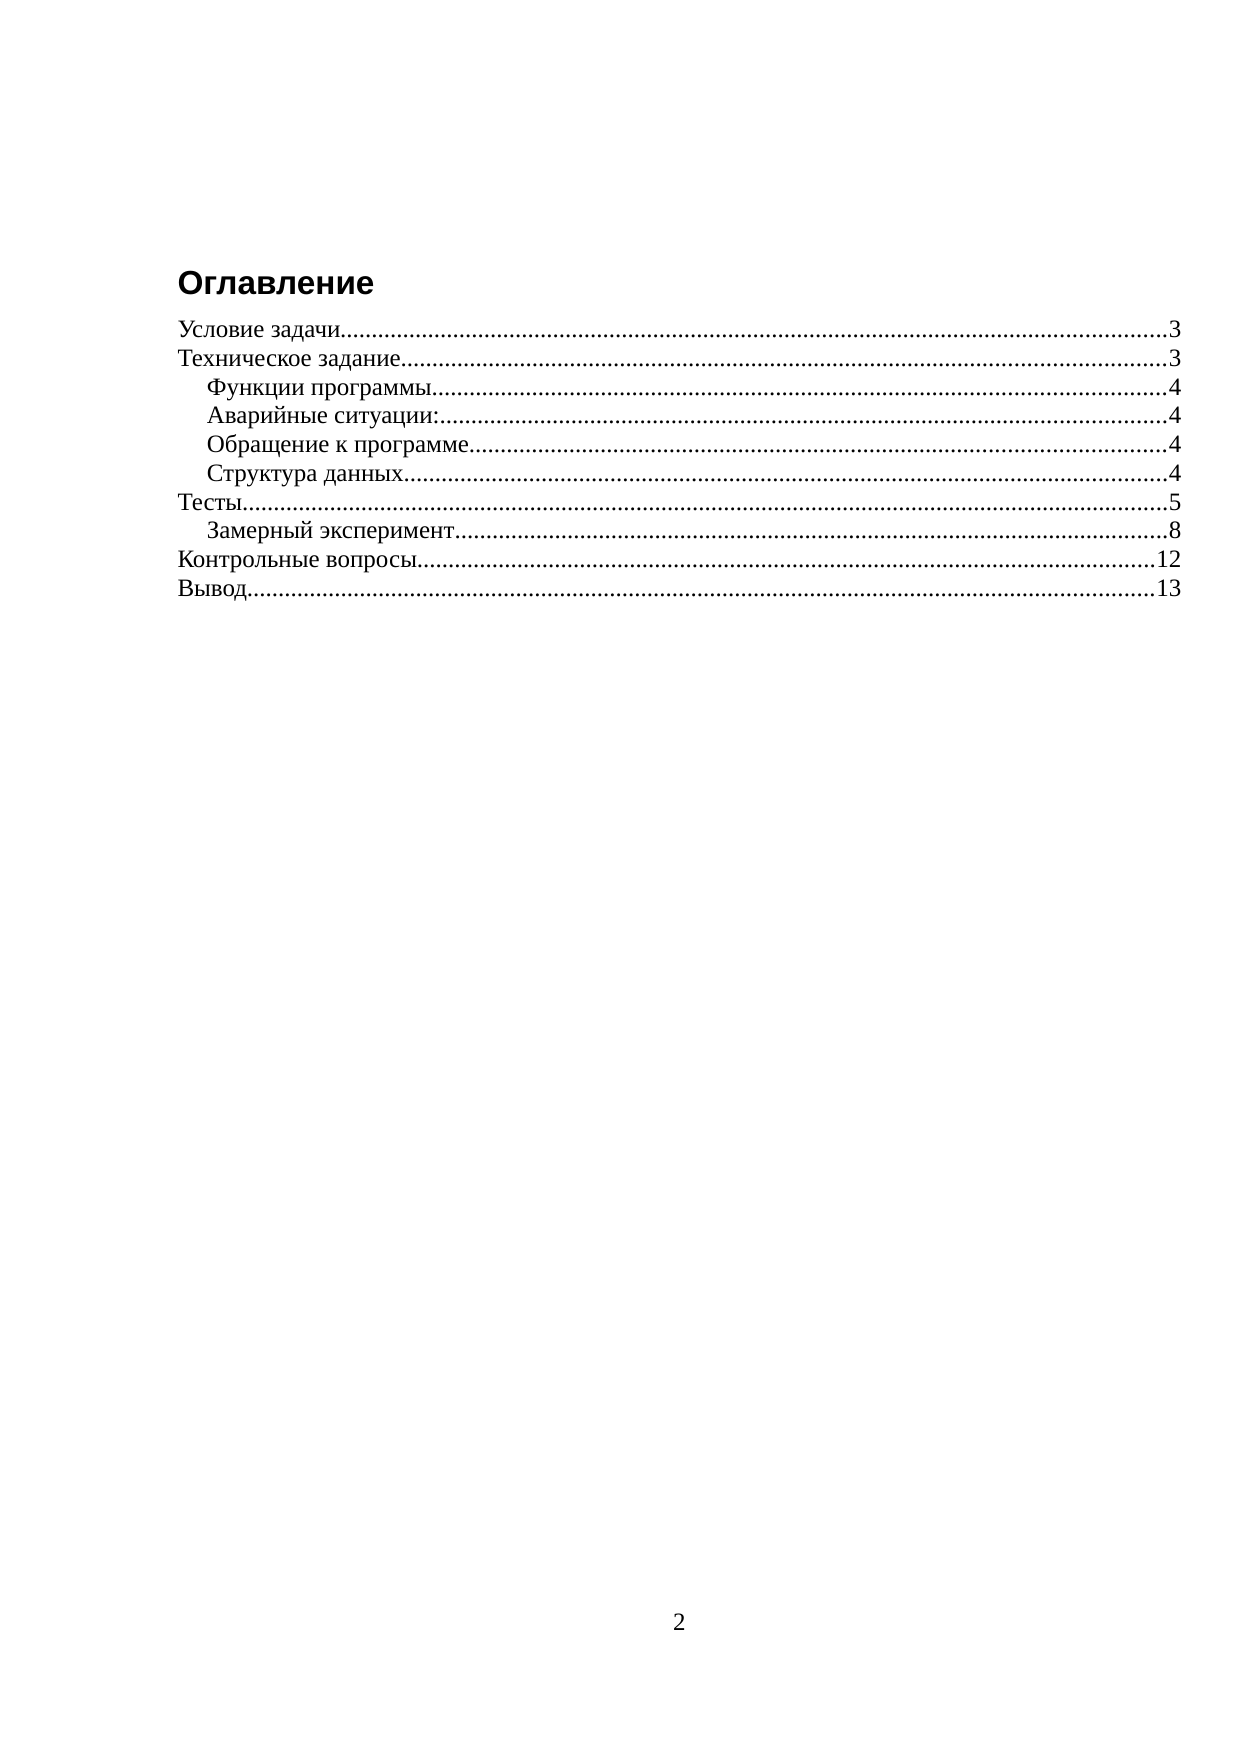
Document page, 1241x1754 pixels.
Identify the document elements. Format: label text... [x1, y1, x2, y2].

text Замерный эксперимент 8 [207, 516, 1181, 544]
text Тесты 5 [177, 487, 1181, 516]
text Обращение к программе 4 [207, 429, 1181, 458]
text Аварийные ситуации: 4 [207, 401, 1181, 429]
text Контрольные вопросы 12 [177, 544, 1181, 573]
subtitle Оглавление [177, 263, 1181, 302]
text Вывод 13 [177, 573, 1181, 602]
text Техническое задание 3 [177, 343, 1181, 372]
text Структура данных 4 [207, 458, 1181, 487]
text Функции программы 4 [207, 372, 1181, 401]
text Условие задачи 3 [177, 314, 1181, 343]
